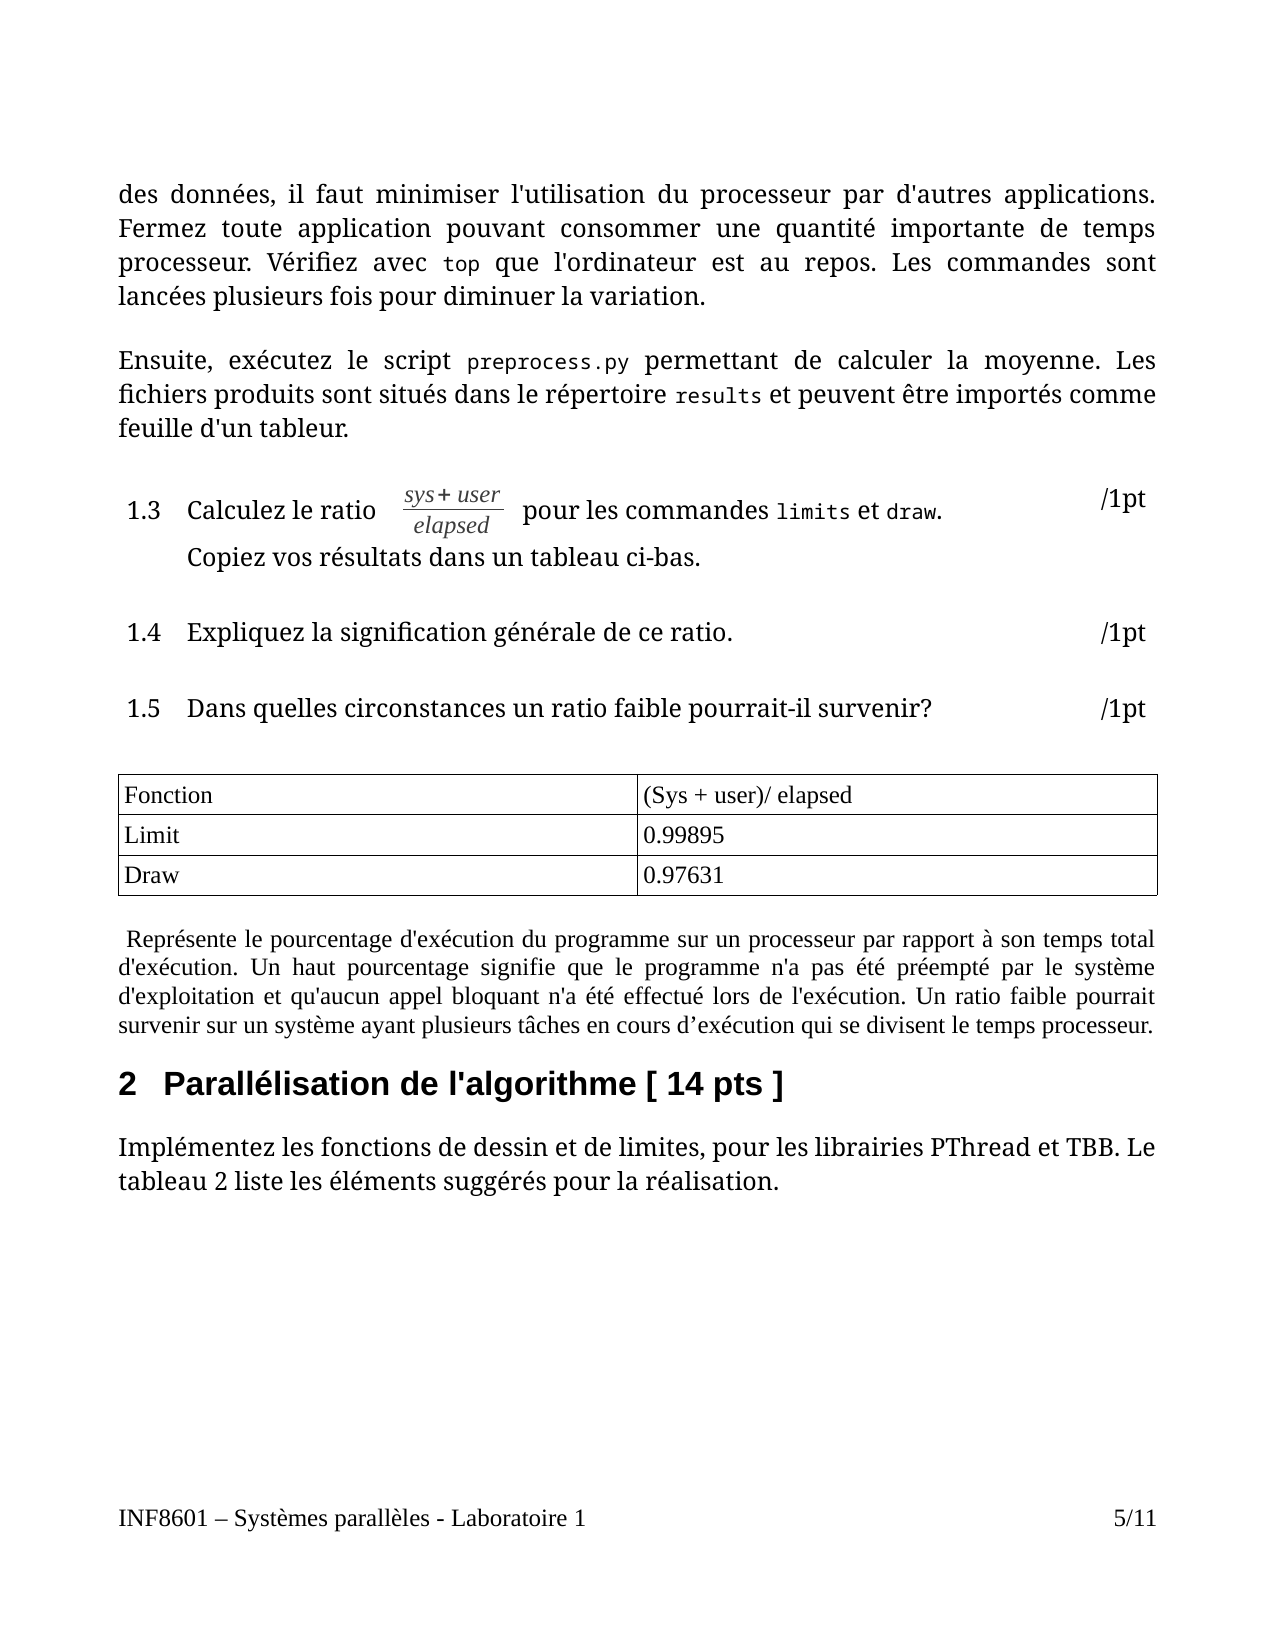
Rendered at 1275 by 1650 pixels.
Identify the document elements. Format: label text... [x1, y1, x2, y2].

table_cell Dans quelles circonstances un ratio faible pourrait-il survenir? [121, 670, 1019, 745]
table_cell Limit [119, 815, 637, 854]
table_cell Expliquez la signification générale de ce ratio. [121, 594, 1019, 670]
table_cell Draw [119, 856, 637, 895]
table_header /1pt [1089, 460, 1157, 594]
table_cell [1019, 594, 1089, 670]
table_cell [1019, 670, 1089, 745]
table_cell /1pt [1089, 670, 1157, 745]
table_header Calculez le ratio pour les commandes limits et draw. Copiez vos résultats dans un tableau ci-bas. [121, 460, 1019, 594]
table_cell 0,99895 [638, 815, 1157, 854]
subtitle Parallélisation de l'algorithme [ 14 pts ] [118, 1064, 1157, 1102]
table_header [1019, 460, 1089, 594]
table_header (Sys + user)/ elapsed [638, 775, 1157, 814]
table_cell 0,97631 [638, 856, 1157, 895]
text Ensuite, exécutez le script preprocess.py permettant de calculer la moyenne. Les fichiers produits sont situés dans le répertoire results et peuvent être importés comme feuille d'un tableur. [118, 343, 1157, 445]
table_cell /1pt [1089, 594, 1157, 670]
text Implémentez les fonctions de dessin et de limites, pour les librairies PThread et TBB. Le tableau 2 liste les éléments suggérés pour la réalisation. [118, 1130, 1157, 1198]
text des données, il faut minimiser l'utilisation du processeur par d'autres applications. Fermez toute application pouvant consommer une quantité importante de temps processeur. Vérifiez avec top que l'ordinateur est au repos. Les commandes sont lancées plusieurs fois pour diminuer la variation. [118, 176, 1157, 313]
text Représente le pourcentage d'exécution du programme sur un processeur par rapport à son temps total d'exécution. Un haut pourcentage signifie que le programme n'a pas été préempté par le système d'exploitation et qu'aucun appel bloquant n'a été effectué lors de l'exécution. Un ratio faible pourrait survenir sur un système ayant plusieurs tâches en cours d’exécution qui se divisent le temps processeur. [118, 924, 1157, 1039]
table_header Fonction [119, 775, 637, 814]
